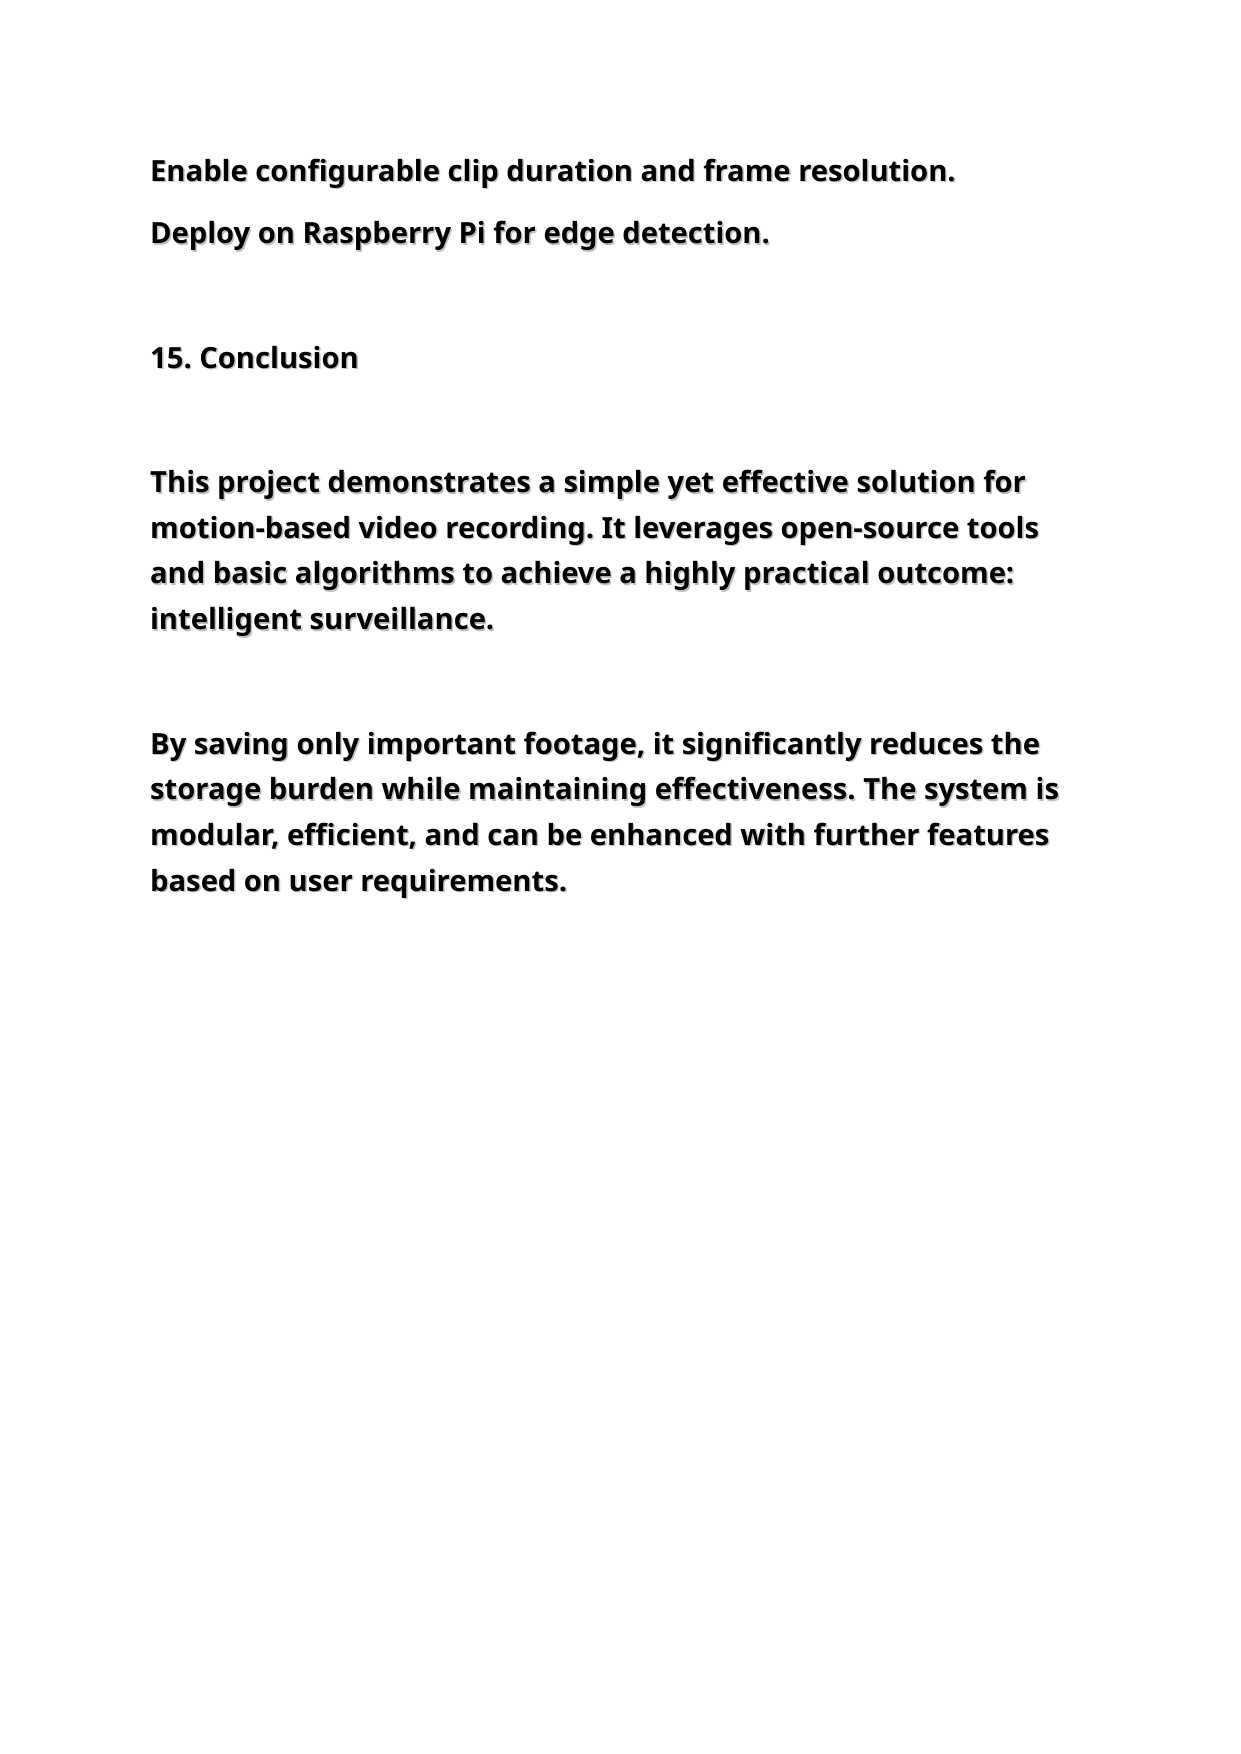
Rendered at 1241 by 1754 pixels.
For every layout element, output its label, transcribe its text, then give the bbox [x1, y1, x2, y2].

text This project demonstrates a simple yet effective solution for motion-based video recording. It leverages open-source tools and basic algorithms to achieve a highly practical outcome: intelligent surveillance. [150, 461, 1090, 638]
text 15. Conclusion [150, 337, 1090, 377]
text Enable configurable clip duration and frame resolution. [150, 150, 1090, 190]
text Deploy on Raspberry Pi for edge detection. [150, 212, 1090, 252]
text By saving only important footage, it significantly reduces the storage burden while maintaining effectiveness. The system is modular, efficient, and can be enhanced with further features based on user requirements. [150, 723, 1090, 899]
